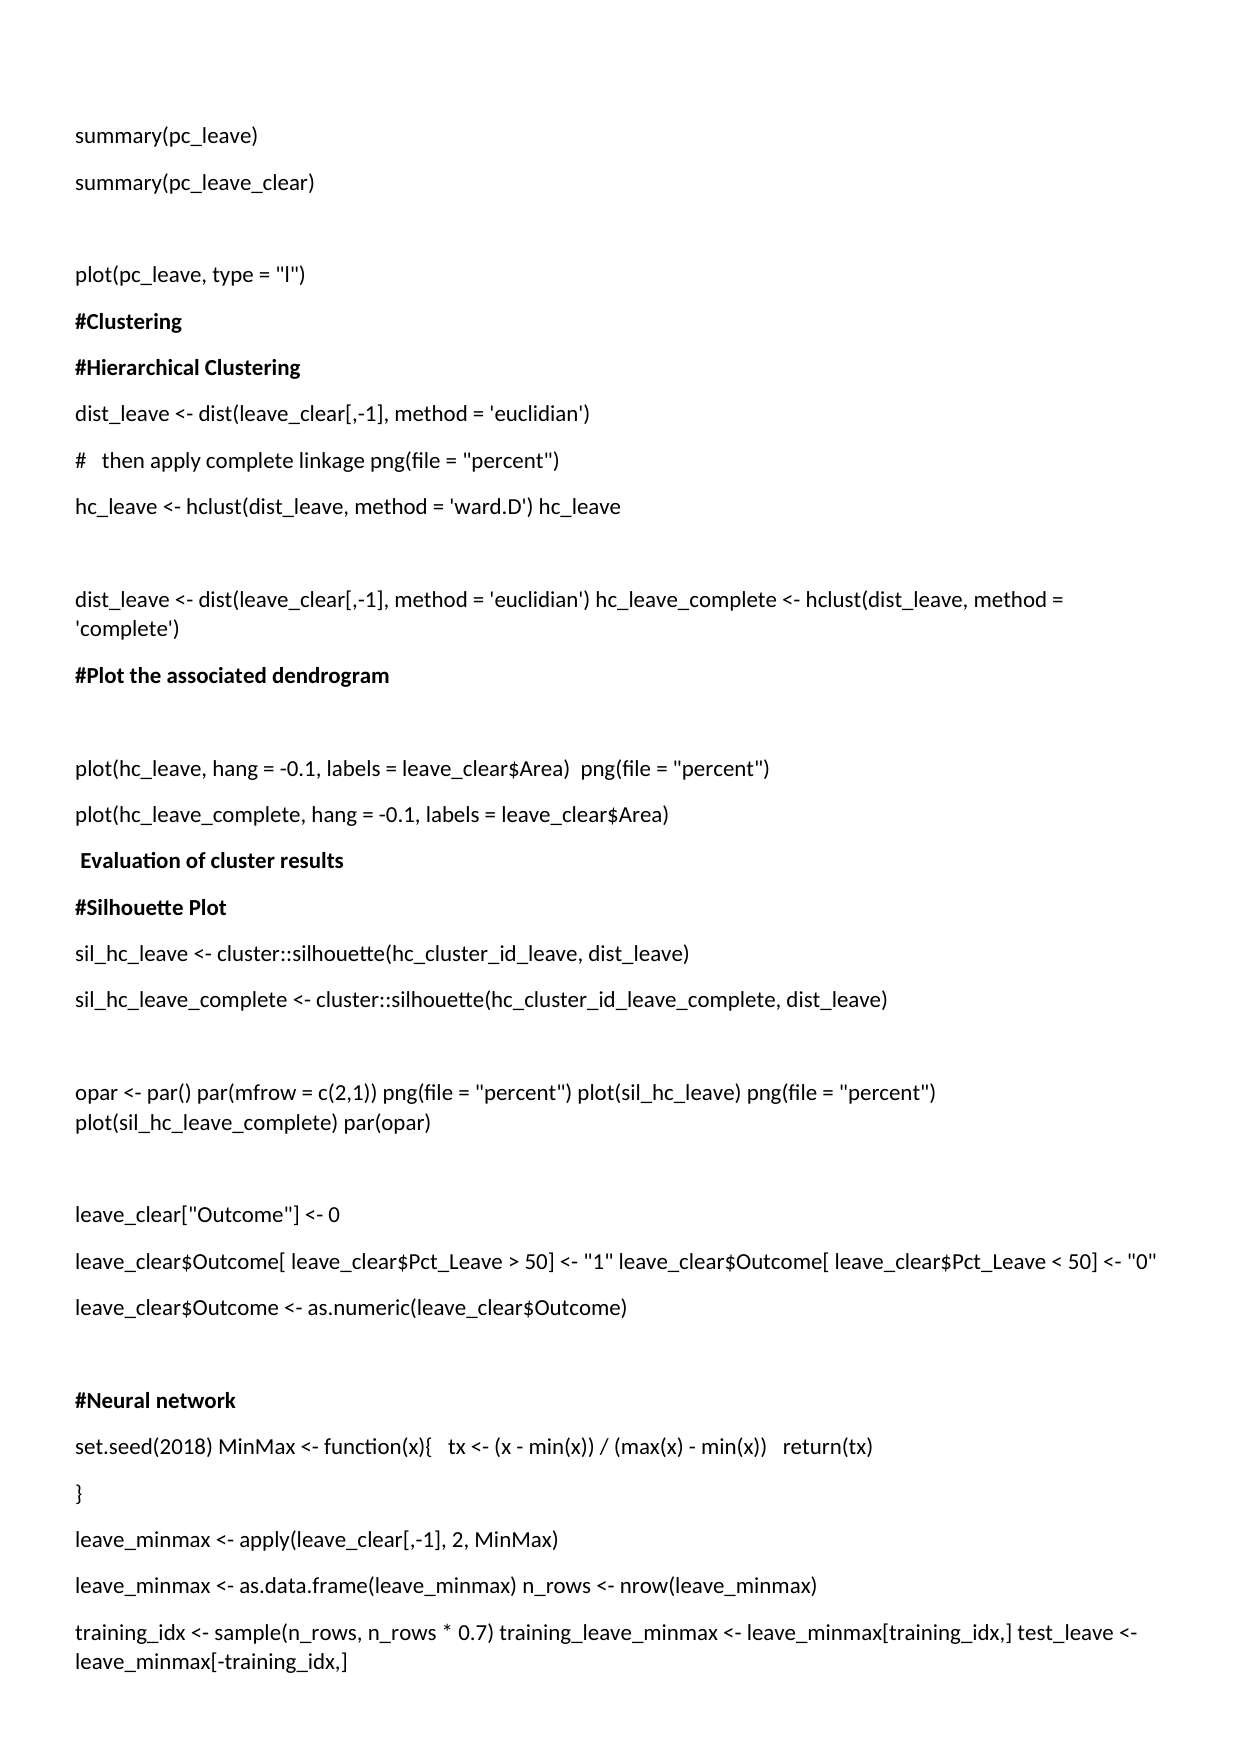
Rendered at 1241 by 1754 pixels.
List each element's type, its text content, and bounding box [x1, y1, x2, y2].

text set.seed(2018) MinMax <- function(x){ tx <- (x - min(x)) / (max(x) - min(x)) return(tx) [75, 1432, 1165, 1460]
text dist_leave <- dist(leave_clear[,-1], method = 'euclidian') [75, 399, 1165, 427]
text #Clustering [75, 307, 1165, 335]
text sil_hc_leave_complete <- cluster::silhouette(hc_cluster_id_leave_complete, dist_leave) [75, 985, 1165, 1013]
text #Hierarchical Clustering [75, 353, 1165, 381]
text plot(hc_leave_complete, hang = -0.1, labels = leave_clear$Area) [75, 800, 1165, 828]
text plot(pc_leave, type = "l") [75, 260, 1165, 288]
text summary(pc_leave_clear) [75, 168, 1165, 196]
text sil_hc_leave <- cluster::silhouette(hc_cluster_id_leave, dist_leave) [75, 939, 1165, 967]
text dist_leave <- dist(leave_clear[,-1], method = 'euclidian') hc_leave_complete <- hclust(dist_leave, method = 'complete') [75, 585, 1165, 643]
text #Neural network [75, 1386, 1165, 1414]
text } [75, 1479, 1165, 1507]
text leave_clear$Outcome <- as.numeric(leave_clear$Outcome) [75, 1293, 1165, 1321]
text leave_clear["Outcome"] <- 0 [75, 1201, 1165, 1228]
text leave_clear$Outcome[ leave_clear$Pct_Leave > 50] <- "1" leave_clear$Outcome[ leave_clear$Pct_Leave < 50] <- "0" [75, 1247, 1165, 1275]
text # then apply complete linkage png(file = "percent") [75, 446, 1165, 474]
text Evaluation of cluster results [75, 846, 1165, 874]
text summary(pc_leave) [75, 121, 1165, 149]
text opar <- par() par(mfrow = c(2,1)) png(file = "percent") plot(sil_hc_leave) png(file = "percent") plot(sil_hc_leave_complete) par(opar) [75, 1078, 1165, 1136]
text #Silhouette Plot [75, 893, 1165, 921]
text leave_minmax <- as.data.frame(leave_minmax) n_rows <- nrow(leave_minmax) [75, 1571, 1165, 1599]
text #Plot the associated dendrogram [75, 661, 1165, 689]
text hc_leave <- hclust(dist_leave, method = 'ward.D') hc_leave [75, 492, 1165, 520]
text training_idx <- sample(n_rows, n_rows * 0.7) training_leave_minmax <- leave_minmax[training_idx,] test_leave <- leave_minmax[-training_idx,] [75, 1618, 1165, 1675]
text plot(hc_leave, hang = -0.1, labels = leave_clear$Area) png(file = "percent") [75, 754, 1165, 782]
text leave_minmax <- apply(leave_clear[,-1], 2, MinMax) [75, 1525, 1165, 1553]
